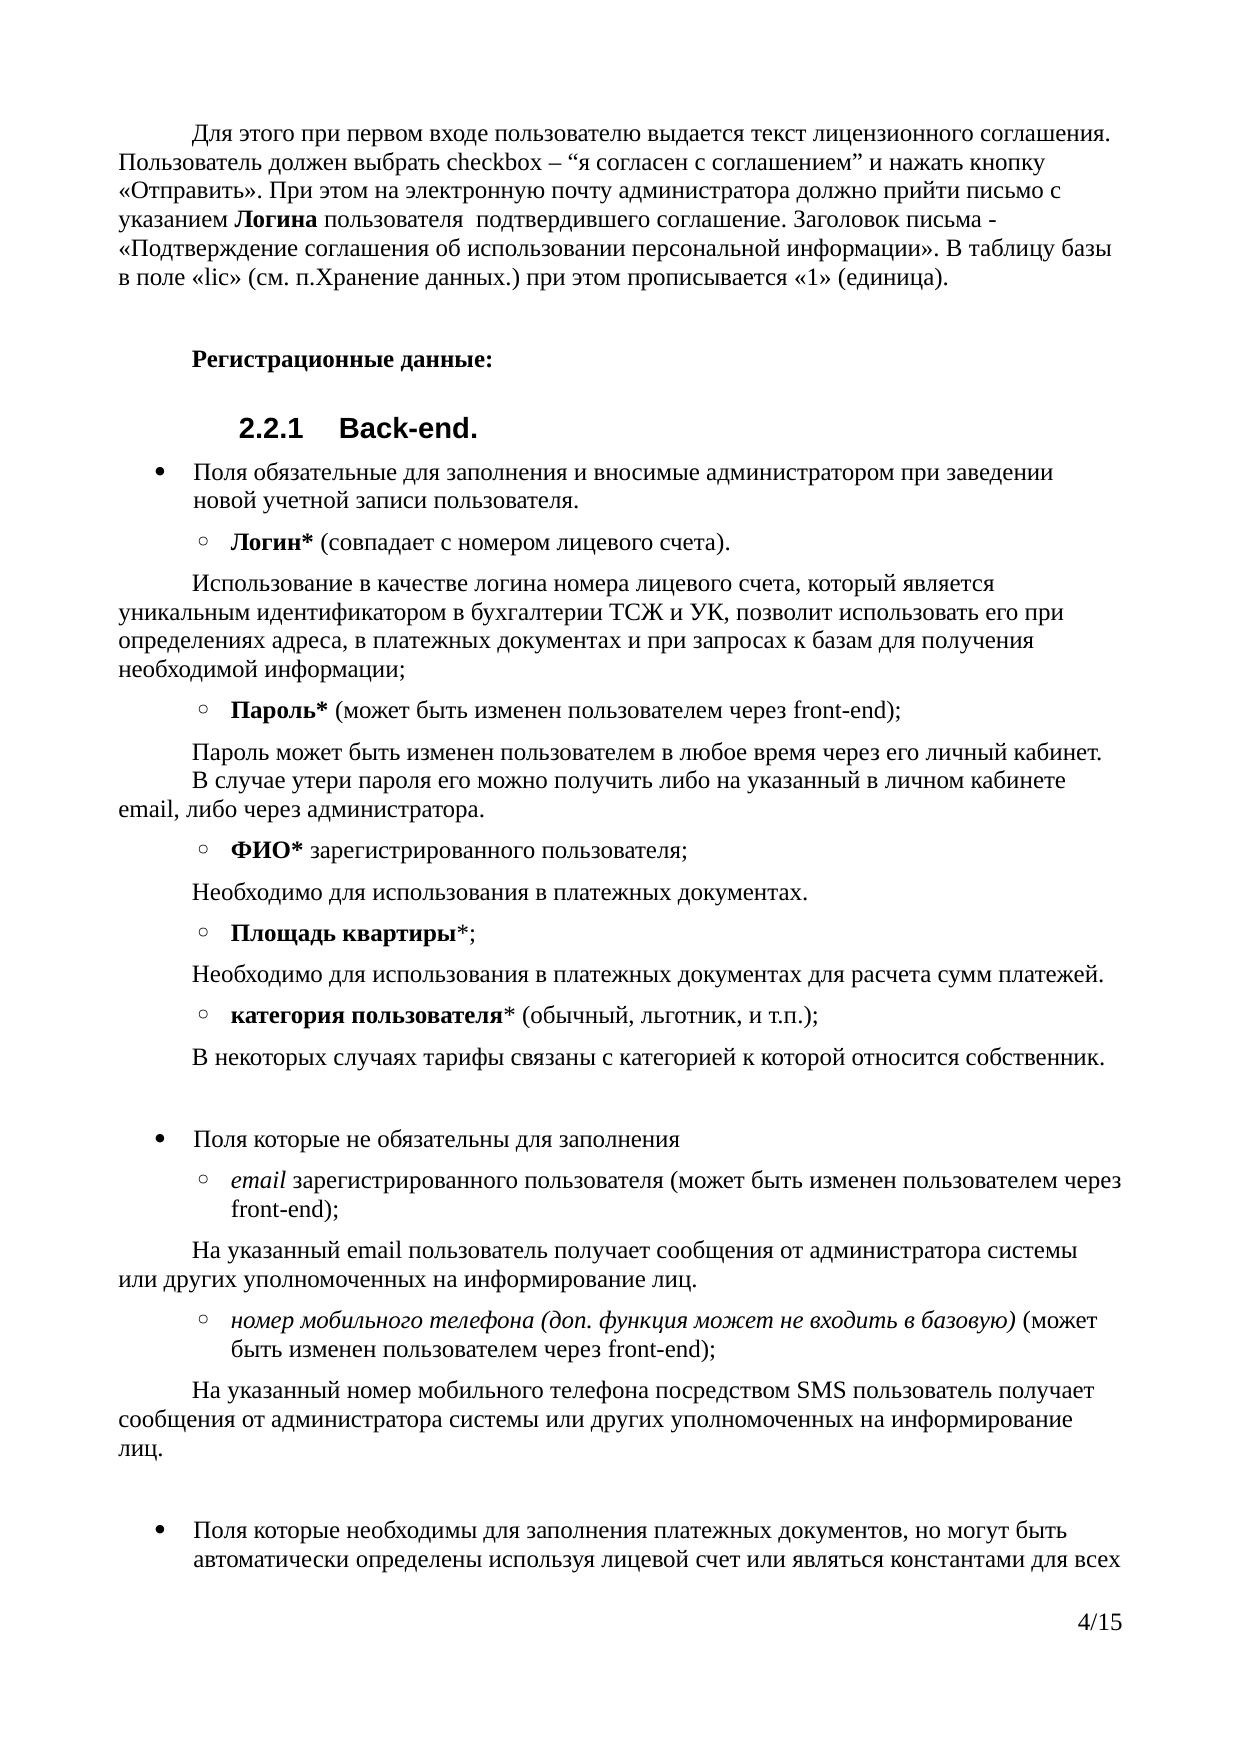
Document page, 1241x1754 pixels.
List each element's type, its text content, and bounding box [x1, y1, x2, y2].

text В некоторых случаях тарифы связаны с категорией к которой относится собственник. [118, 1042, 1122, 1070]
text Необходимо для использования в платежных документах для расчета сумм платежей. [118, 959, 1122, 988]
list Логин* (совпадает с номером лицевого счета). [193, 527, 1122, 555]
subtitle Back-end. [231, 411, 1122, 444]
list Пароль* (может быть изменен пользователем через front-end); [193, 695, 1122, 724]
text На указанный номер мобильного телефона посредством SMS пользователь получает сообщения от администратора системы или других уполномоченных на информирование лиц. [118, 1375, 1122, 1462]
list email зарегистрированного пользователя (может быть изменен пользователем через front-end); [193, 1165, 1122, 1223]
text На указанный email пользователь получает сообщения от администратора системы или других уполномоченных на информирование лиц. [118, 1235, 1122, 1293]
list ФИО* зарегистрированного пользователя; [193, 835, 1122, 864]
text Для этого при первом входе пользователю выдается текст лицензионного соглашения. Пользователь должен выбрать checkbox – “я согласен с соглашением” и нажать кнопку «Отправить». При этом на электронную почту администратора должно прийти письмо с указанием Логина пользователя подтвердившего соглашение. Заголовок письма - «Подтверждение соглашения об использовании персональной информации». В таблицу базы в поле «lic» (см. п.) при этом прописывается «1» (единица). [118, 118, 1122, 291]
text Необходимо для использования в платежных документах. [118, 877, 1122, 905]
text Регистрационные данные: [118, 344, 1122, 373]
list Поля которые не обязательны для заполнения [156, 1124, 1122, 1153]
list Поля обязательные для заполнения и вносимые администратором при заведении новой учетной записи пользователя. [156, 457, 1122, 514]
list Площадь квартиры*; [193, 918, 1122, 947]
list категория пользователя* (обычный, льготник, и т.п.); [193, 1000, 1122, 1029]
text Использование в качестве логина номера лицевого счета, который является уникальным идентификатором в бухгалтерии ТСЖ и УК, позволит использовать его при определениях адреса, в платежных документах и при запросах к базам для получения необходимой информации; [118, 568, 1122, 683]
text Пароль может быть изменен пользователем в любое время через его личный кабинет. В случае утери пароля его можно получить либо на указанный в личном кабинете email, либо через администратора. [118, 737, 1122, 823]
list Поля которые необходимы для заполнения платежных документов, но могут быть автоматически определены используя лицевой счет или являться константами для всех [156, 1515, 1122, 1573]
list номер мобильного телефона (доп. функция может не входить в базовую) (может быть изменен пользователем через front-end); [193, 1305, 1122, 1363]
